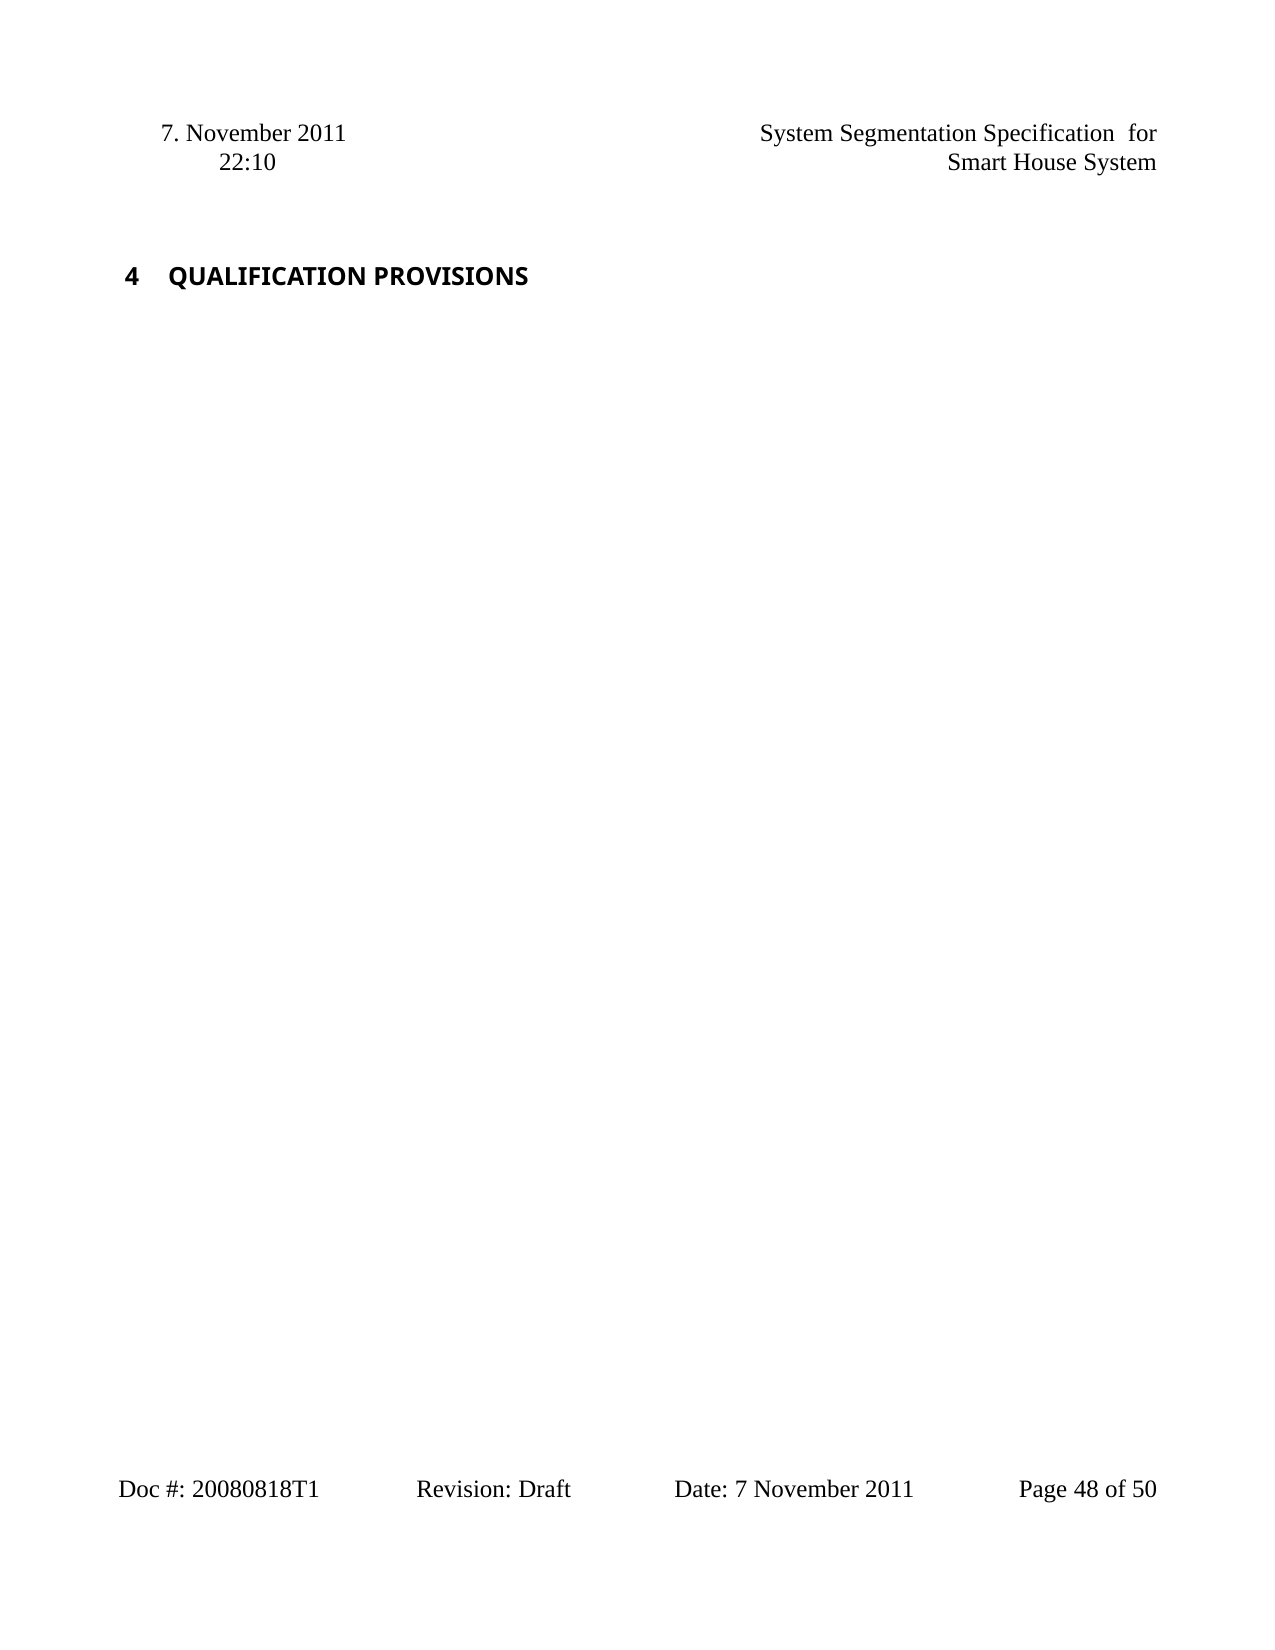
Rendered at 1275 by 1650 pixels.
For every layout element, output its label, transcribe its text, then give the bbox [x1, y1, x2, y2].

subtitle Qualification Provisions [118, 259, 1157, 293]
